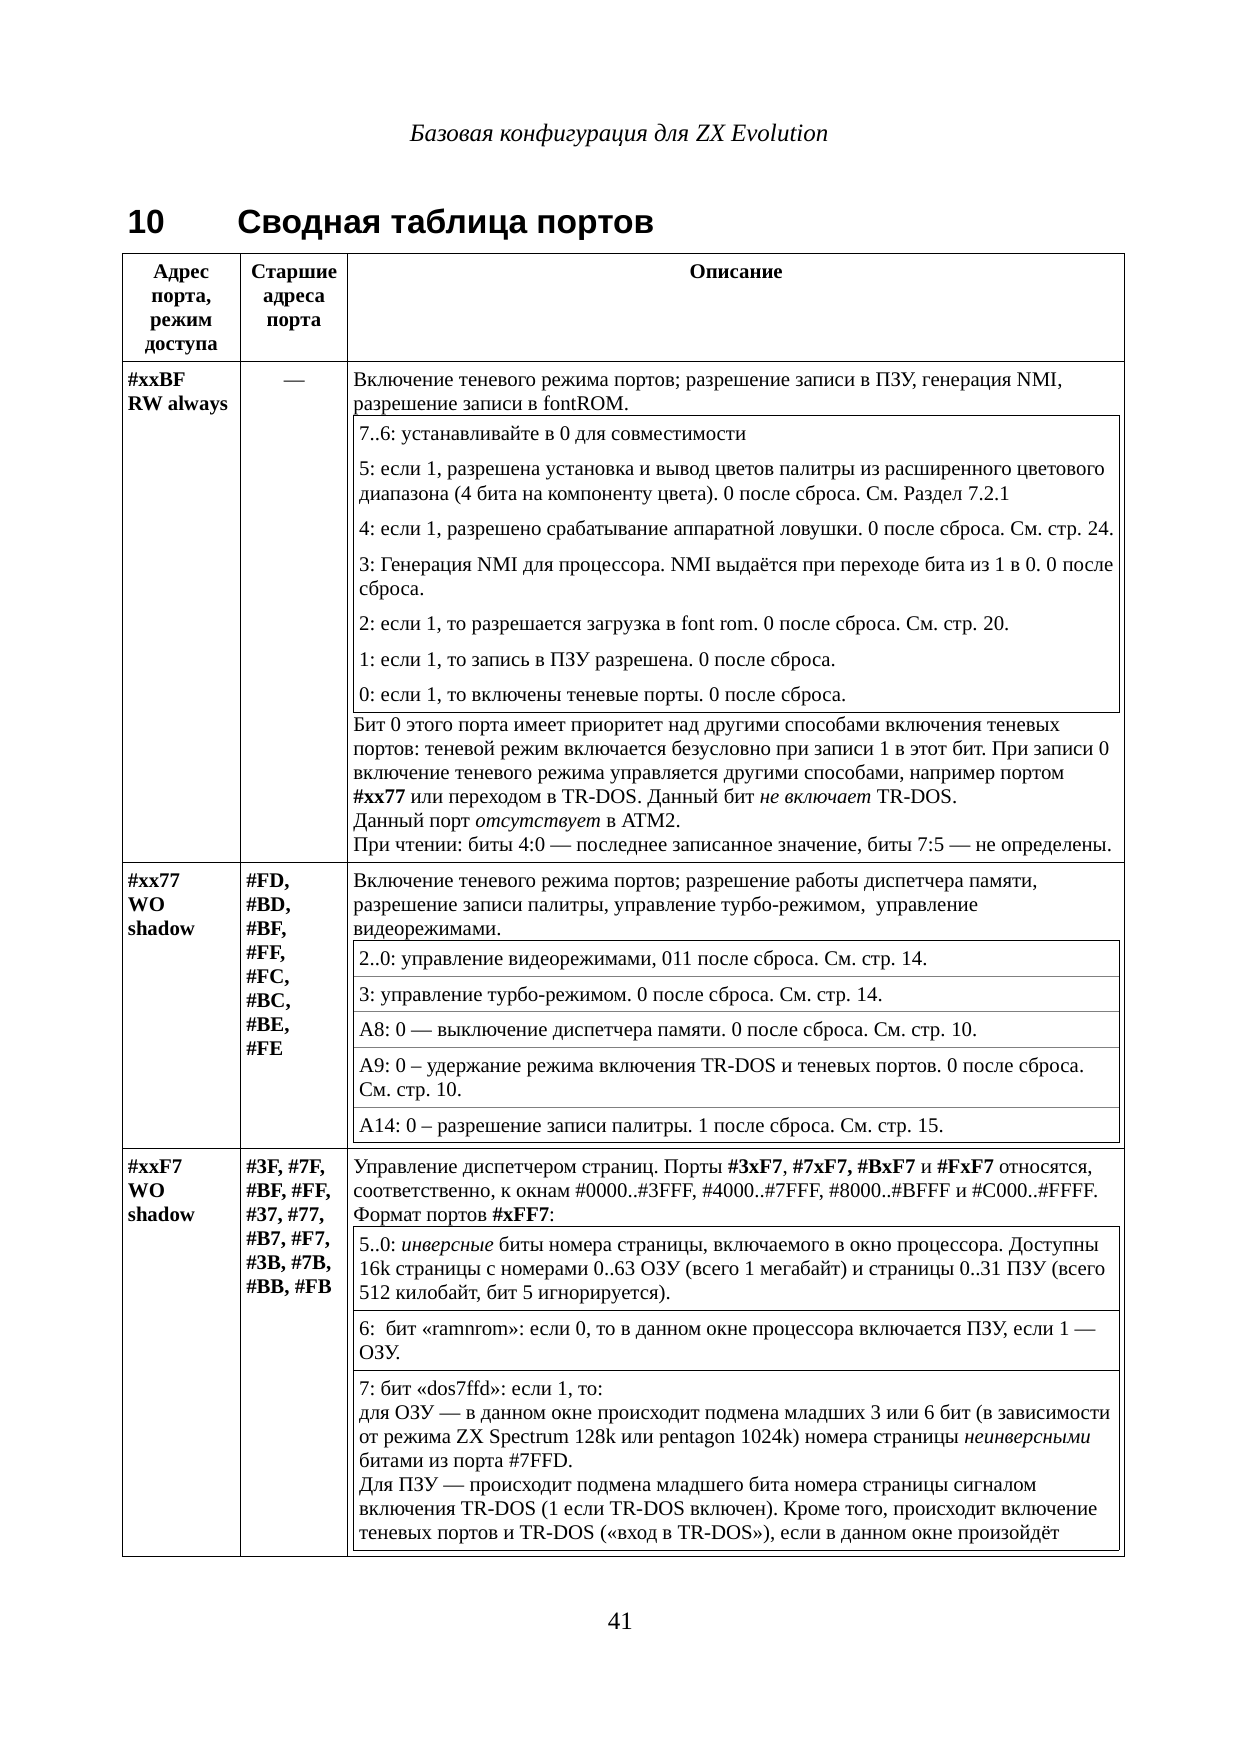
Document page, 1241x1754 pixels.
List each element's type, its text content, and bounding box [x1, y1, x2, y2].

table_cell 4: если 1, разрешено срабатывание аппаратной ловушки. 0 после сброса. См. стр. 24. [354, 510, 1119, 546]
table_cell 2: если 1, то разрешается загрузка в font rom. 0 после сброса. См. стр. 20. [354, 605, 1119, 641]
table_cell 3: управление турбо-режимом. 0 после сброса. См. стр. 14. [354, 977, 1119, 1011]
table_cell 7: бит «dos7ffd»: если 1, то: для ОЗУ — в данном окне происходит подмена младших 3 или 6 бит (в зависимости от режима ZX Spectrum 128k или pentagon 1024k) номера страницы неинверсными битами из порта #7FFD. Для ПЗУ — происходит подмена младшего бита номера страницы сигналом включения TR-DOS (1 если TR-DOS включен). Кроме того, происходит включение теневых портов и TR-DOS («вход в TR-DOS»), если в данном окне произойдёт [354, 1371, 1119, 1550]
table_cell #FD, #BD, #BF, #FF, #FC, #BC, #BE, #FE [241, 863, 347, 1148]
table_header 7..6: устанавливайте в 0 для совместимости [354, 416, 1119, 451]
table_cell Включение теневого режима портов; разрешение работы диспетчера памяти, разрешение записи палитры, управление турбо-режимом, управление видеорежимами. [348, 863, 1124, 1148]
table_header 2..0: управление видеорежимами, 011 после сброса. См. стр. 14. [354, 941, 1119, 976]
table_cell A14: 0 – разрешение записи палитры. 1 после сброса. См. стр. 15. [354, 1108, 1119, 1142]
table_cell ― [241, 362, 347, 862]
table_header Адрес порта, режим доступа [123, 254, 240, 361]
subtitle Сводная таблица портов [118, 202, 1122, 241]
table_cell 5: если 1, разрешена установка и вывод цветов палитры из расширенного цветового диапазона (4 бита на компоненту цвета). 0 после сброса. См. Раздел 7.2.1 [354, 451, 1119, 510]
table_cell #xx77 WO shadow [123, 863, 240, 1148]
table_cell 6: бит «ramnrom»: если 0, то в данном окне процессора включается ПЗУ, если 1 — ОЗУ. [354, 1311, 1119, 1370]
table_cell A9: 0 – удержание режима включения TR-DOS и теневых портов. 0 после сброса. См. стр. 10. [354, 1048, 1119, 1107]
table_cell 1: если 1, то запись в ПЗУ разрешена. 0 после сброса. [354, 641, 1119, 676]
table_cell #xxF7 WO shadow [123, 1149, 240, 1556]
table_cell 0: если 1, то включены теневые порты. 0 после сброса. [354, 676, 1119, 712]
table_cell 3: Генерация NMI для процессора. NMI выдаётся при переходе бита из 1 в 0. 0 после сброса. [354, 546, 1119, 605]
table_header 5..0: инверсные биты номера страницы, включаемого в окно процессора. Доступны 16k страницы с номерами 0..63 ОЗУ (всего 1 мегабайт) и страницы 0..31 ПЗУ (всего 512 килобайт, бит 5 игнорируется). [354, 1227, 1119, 1310]
table_header Описание [348, 254, 1124, 361]
table_cell #xxBF RW always [123, 362, 240, 862]
table_header Старшие адреса порта [241, 254, 347, 361]
table_cell Включение теневого режима портов; разрешение записи в ПЗУ, генерация NMI, разрешение записи в fontROM. Бит 0 этого порта имеет приоритет над другими способами включения теневых портов: теневой режим включается безусловно при записи 1 в этот бит. При записи 0 включение теневого режима управляется другими способами, например портом #xx77 или переходом в TR-DOS. Данный бит не включает TR-DOS. Данный порт отсутствует в ATM2. При чтении: биты 4:0 — последнее записанное значение, биты 7:5 — не определены. [348, 362, 1124, 862]
table_cell #3F, #7F, #BF, #FF, #37, #77, #B7, #F7, #3B, #7B, #BB, #FB [241, 1149, 347, 1556]
table_cell Управление диспетчером страниц. Порты #3xF7, #7xF7, #BxF7 и #FxF7 относятся, соответственно, к окнам #0000..#3FFF, #4000..#7FFF, #8000..#BFFF и #C000..#FFFF. Формат портов #xFF7: [348, 1149, 1124, 1556]
table_cell A8: 0 — выключение диспетчера памяти. 0 после сброса. См. стр. 10. [354, 1012, 1119, 1047]
